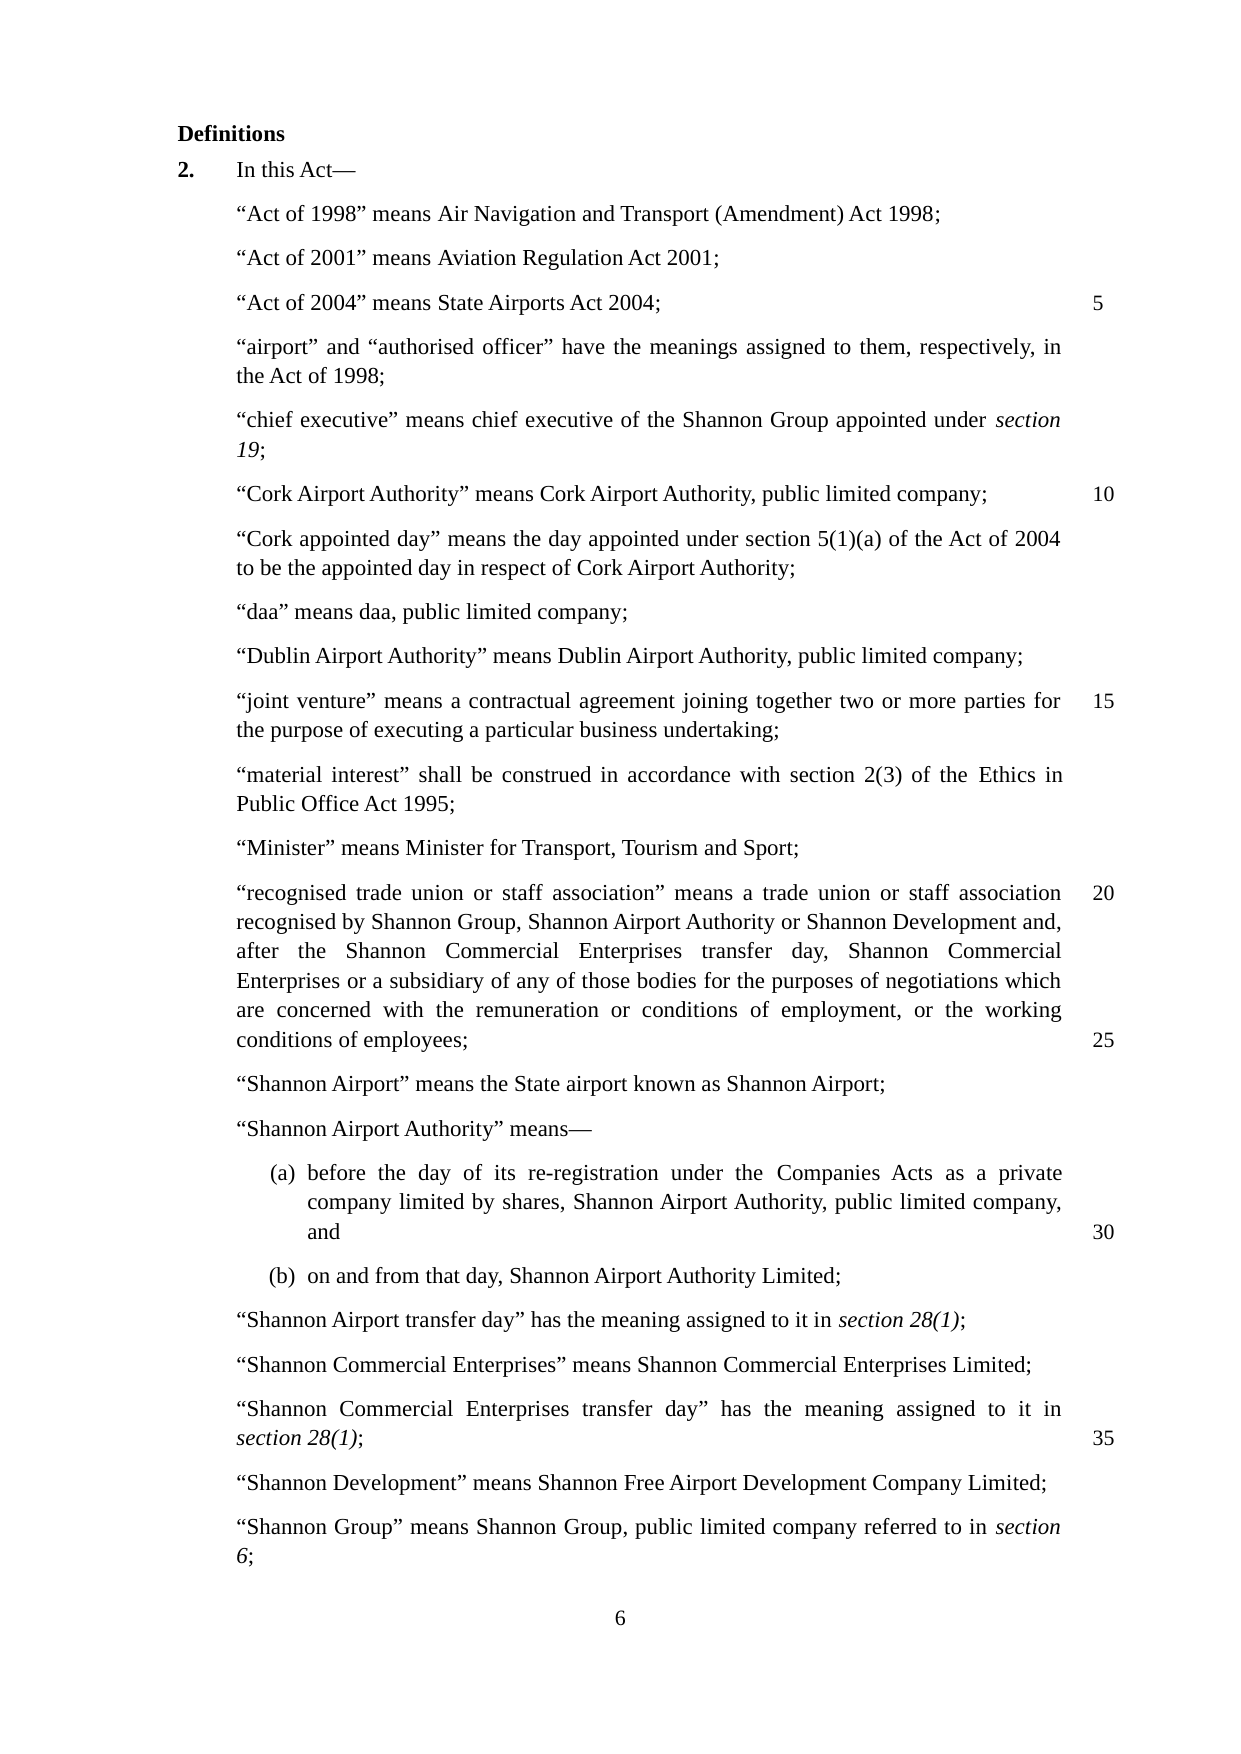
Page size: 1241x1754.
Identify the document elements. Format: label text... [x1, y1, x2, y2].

text 2. In this Act⁠— [177, 153, 1063, 183]
text “Shannon Airport Authority” means⁠— [177, 1112, 1063, 1142]
text “chief executive” means chief executive of the Shannon Group appointed under section 19; [177, 404, 1063, 463]
text (a) before the day of its re-registration under the Companies Acts as a private company limited by shares, Shannon Airport Authority, public limited company, and [177, 1157, 1063, 1245]
text “daa” means daa, public limited company; [177, 596, 1063, 626]
text “Shannon Development” means Shannon Free Airport Development Company Limited; [177, 1466, 1063, 1496]
text “Act of 1998” means Air Navigation and Transport (Amendment) Act 1998; [177, 198, 1063, 227]
text (b) on and from that day, Shannon Airport Authority Limited; [177, 1260, 1063, 1289]
text “Shannon Commercial Enterprises transfer day” has the meaning assigned to it in section 28(1); [177, 1393, 1063, 1452]
text “airport” and “authorised officer” have the meanings assigned to them, respectively, in the Act of 1998; [177, 331, 1063, 389]
text “Shannon Airport transfer day” has the meaning assigned to it in section 28(1); [177, 1304, 1063, 1334]
text “Cork Airport Authority” means Cork Airport Authority, public limited company; [177, 478, 1063, 508]
text “material interest” shall be construed in accordance with section 2(3) of the Ethics in Public Office Act 1995; [177, 758, 1063, 817]
text “Shannon Airport” means the State airport known as Shannon Airport; [177, 1068, 1063, 1098]
text “Dublin Airport Authority” means Dublin Airport Authority, public limited company; [177, 640, 1063, 670]
text Definitions [177, 118, 1063, 148]
text “Cork appointed day” means the day appointed under section 5(1)(a) of the Act of 2004 to be the appointed day in respect of Cork Airport Authority; [177, 522, 1063, 581]
text “Shannon Group” means Shannon Group, public limited company referred to in section 6; [177, 1511, 1063, 1570]
text “Minister” means Minister for Transport, Tourism and Sport; [177, 832, 1063, 862]
text “Shannon Commercial Enterprises” means Shannon Commercial Enterprises Limited; [177, 1348, 1063, 1378]
text “recognised trade union or staff association” means a trade union or staff association recognised by Shannon Group, Shannon Airport Authority or Shannon Development and, after the Shannon Commercial Enterprises transfer day, Shannon Commercial Enterprises or a subsidiary of any of those bodies for the purposes of negotiations which are concerned with the remuneration or conditions of employment, or the working conditions of employees; [177, 876, 1063, 1053]
text “Act of 2004” means State Airports Act 2004; [177, 286, 1063, 316]
text “joint venture” means a contractual agreement joining together two or more parties for the purpose of executing a particular business undertaking; [177, 685, 1063, 744]
text “Act of 2001” means Aviation Regulation Act 2001; [177, 242, 1063, 272]
